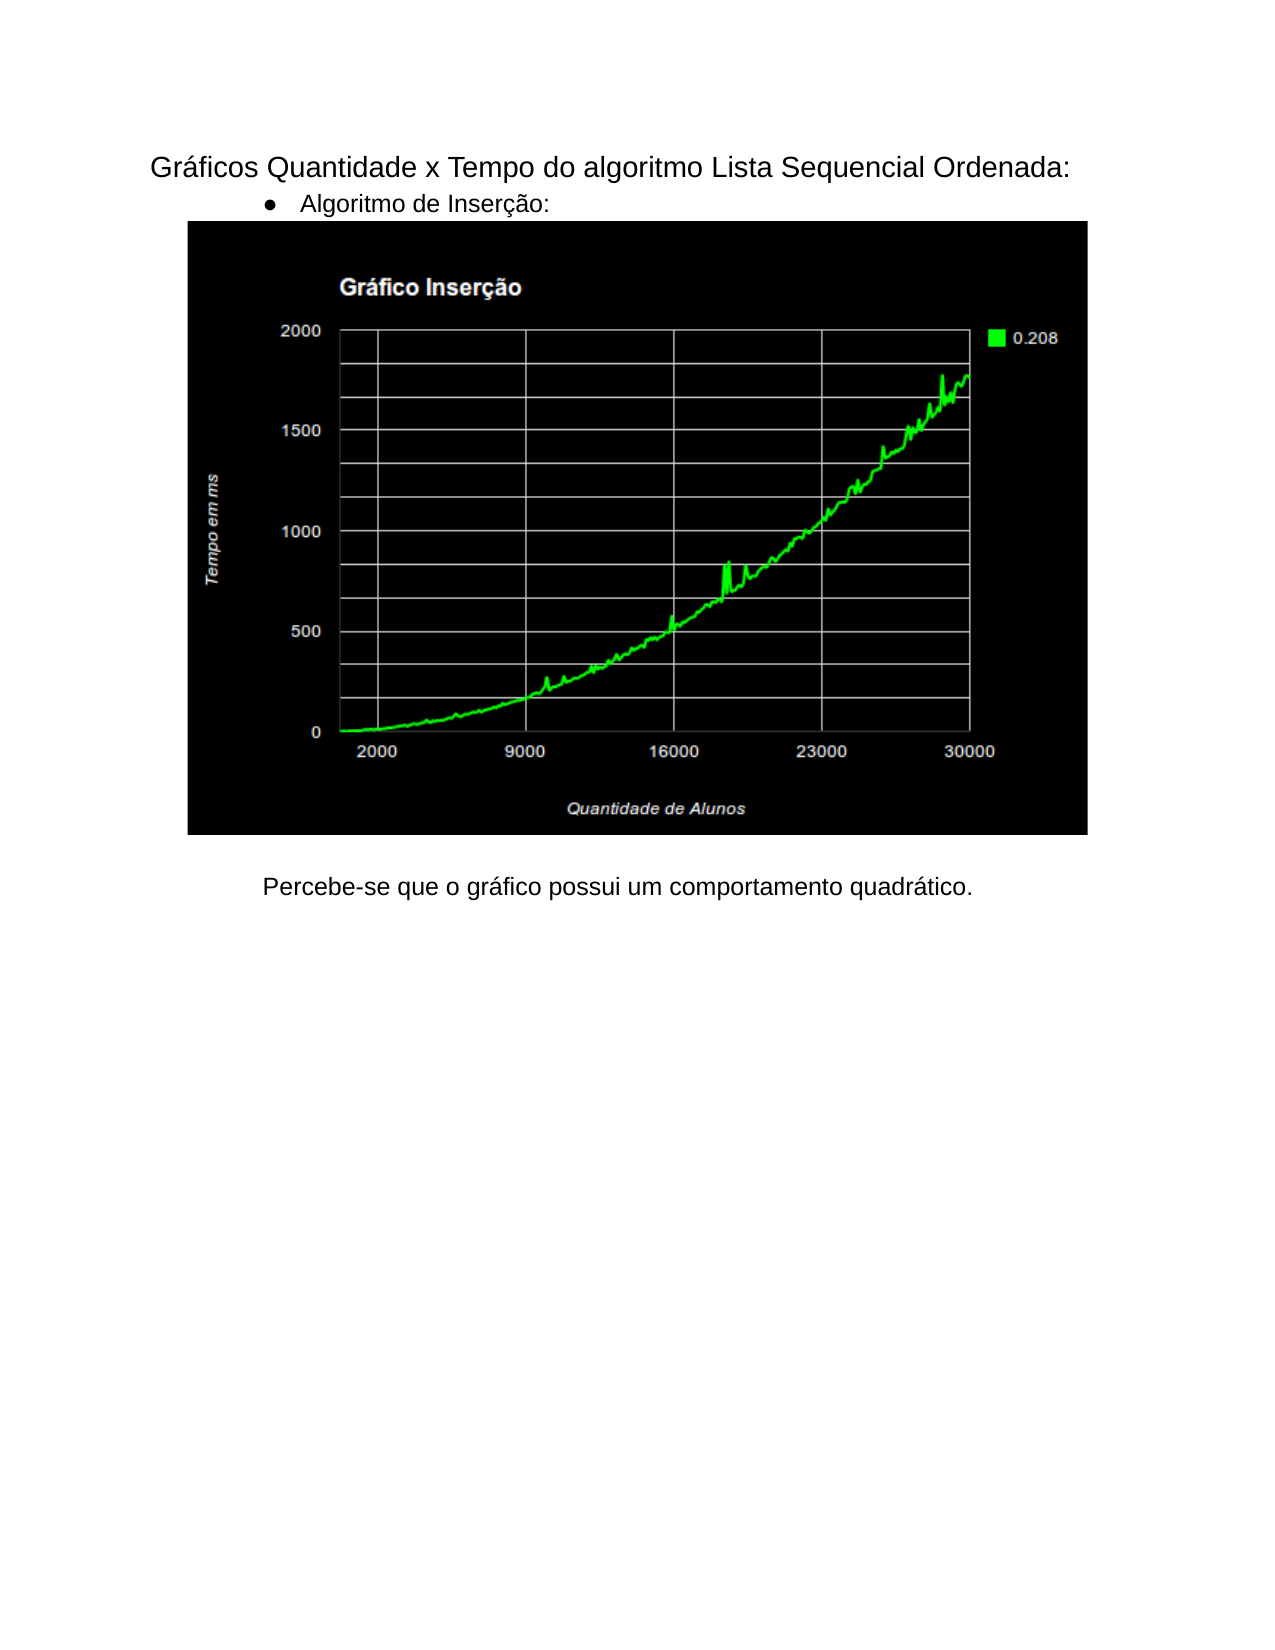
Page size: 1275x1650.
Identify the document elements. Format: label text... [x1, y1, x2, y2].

text Percebe-se que o gráfico possui um comportamento quadrático. [225, 872, 1125, 901]
text Gráficos Quantidade x Tempo do algoritmo Lista Sequencial Ordenada: [150, 150, 1125, 183]
picture [187, 221, 1088, 835]
list Algoritmo de Inserção: [225, 188, 1125, 217]
